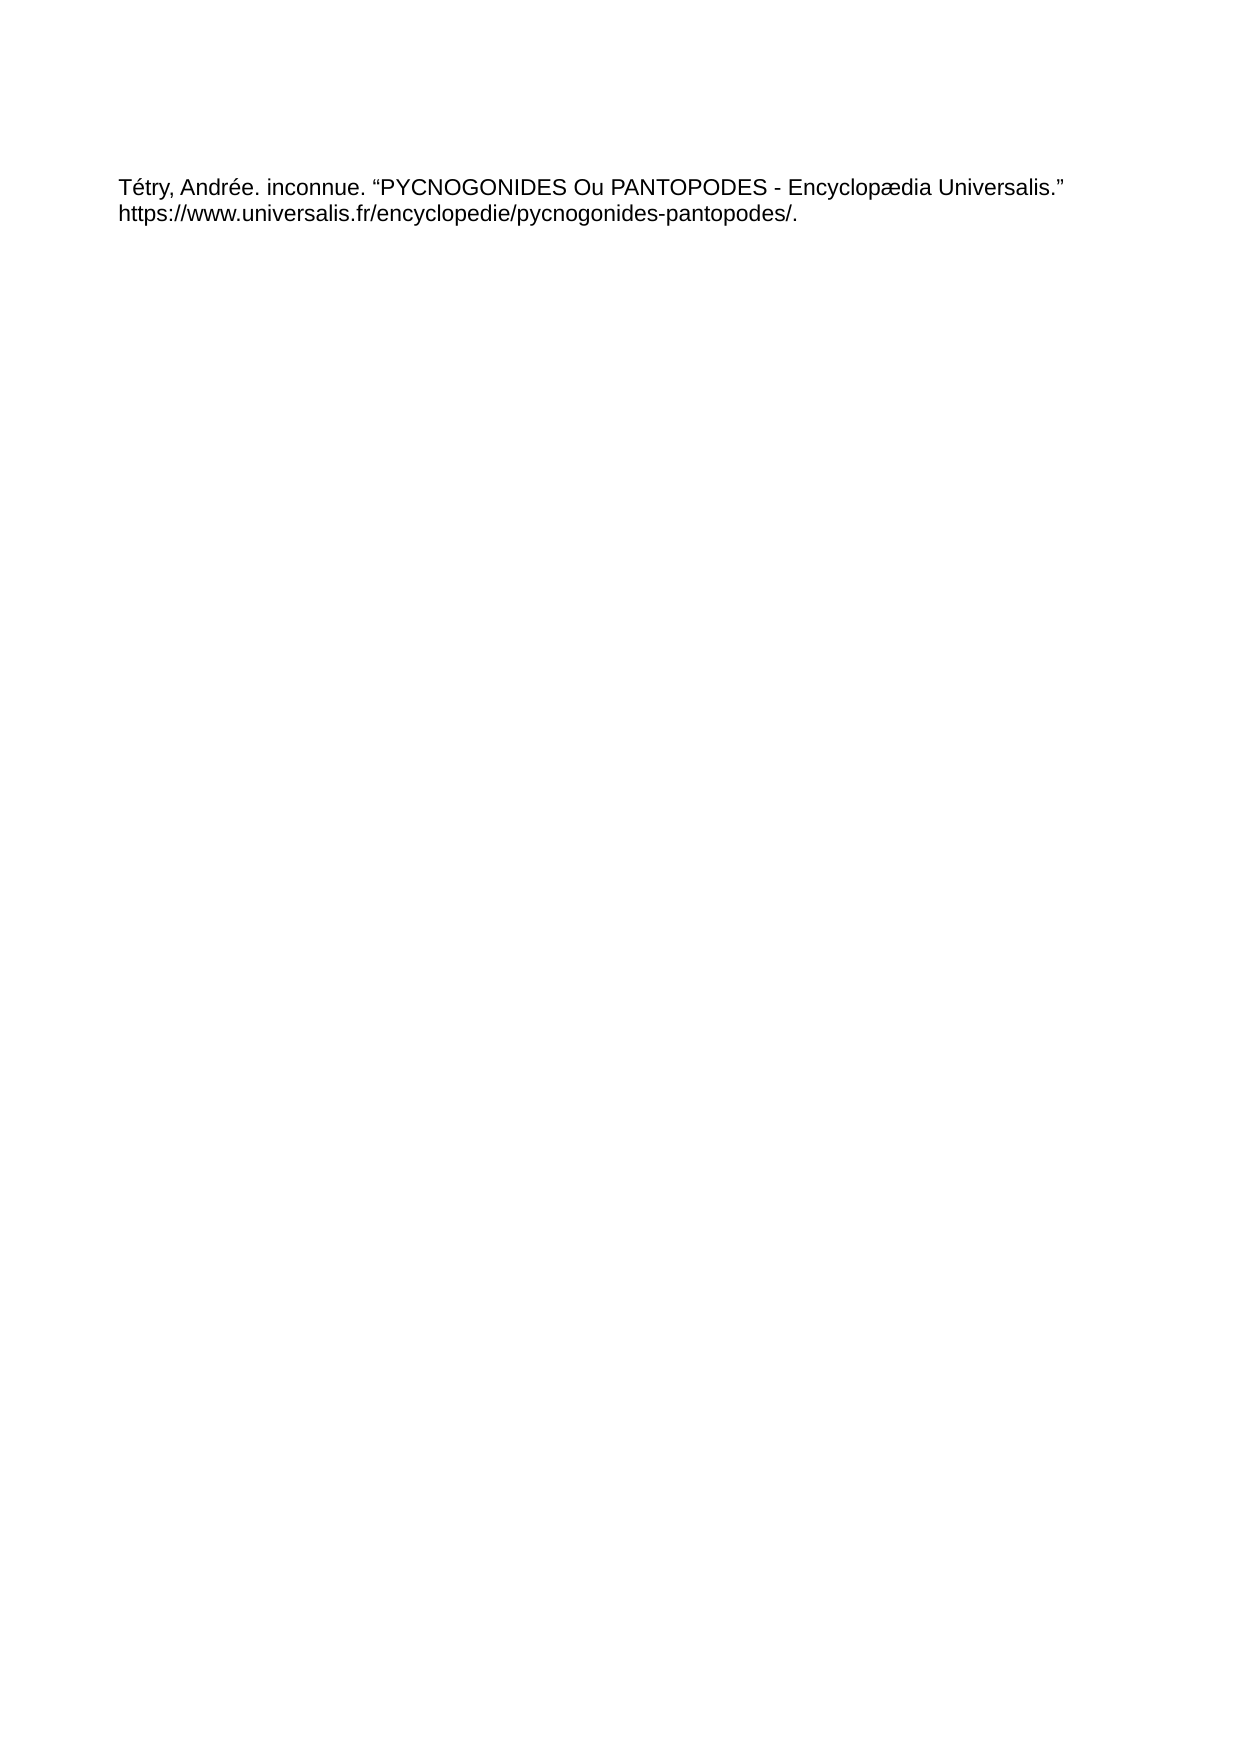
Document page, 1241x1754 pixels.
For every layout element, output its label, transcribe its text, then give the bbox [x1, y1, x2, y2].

text Tétry, Andrée. inconnue. “PYCNOGONIDES Ou PANTOPODES - Encyclopædia Universalis.” https://www.universalis.fr/encyclopedie/pycnogonides-pantopodes/. [118, 174, 1122, 227]
